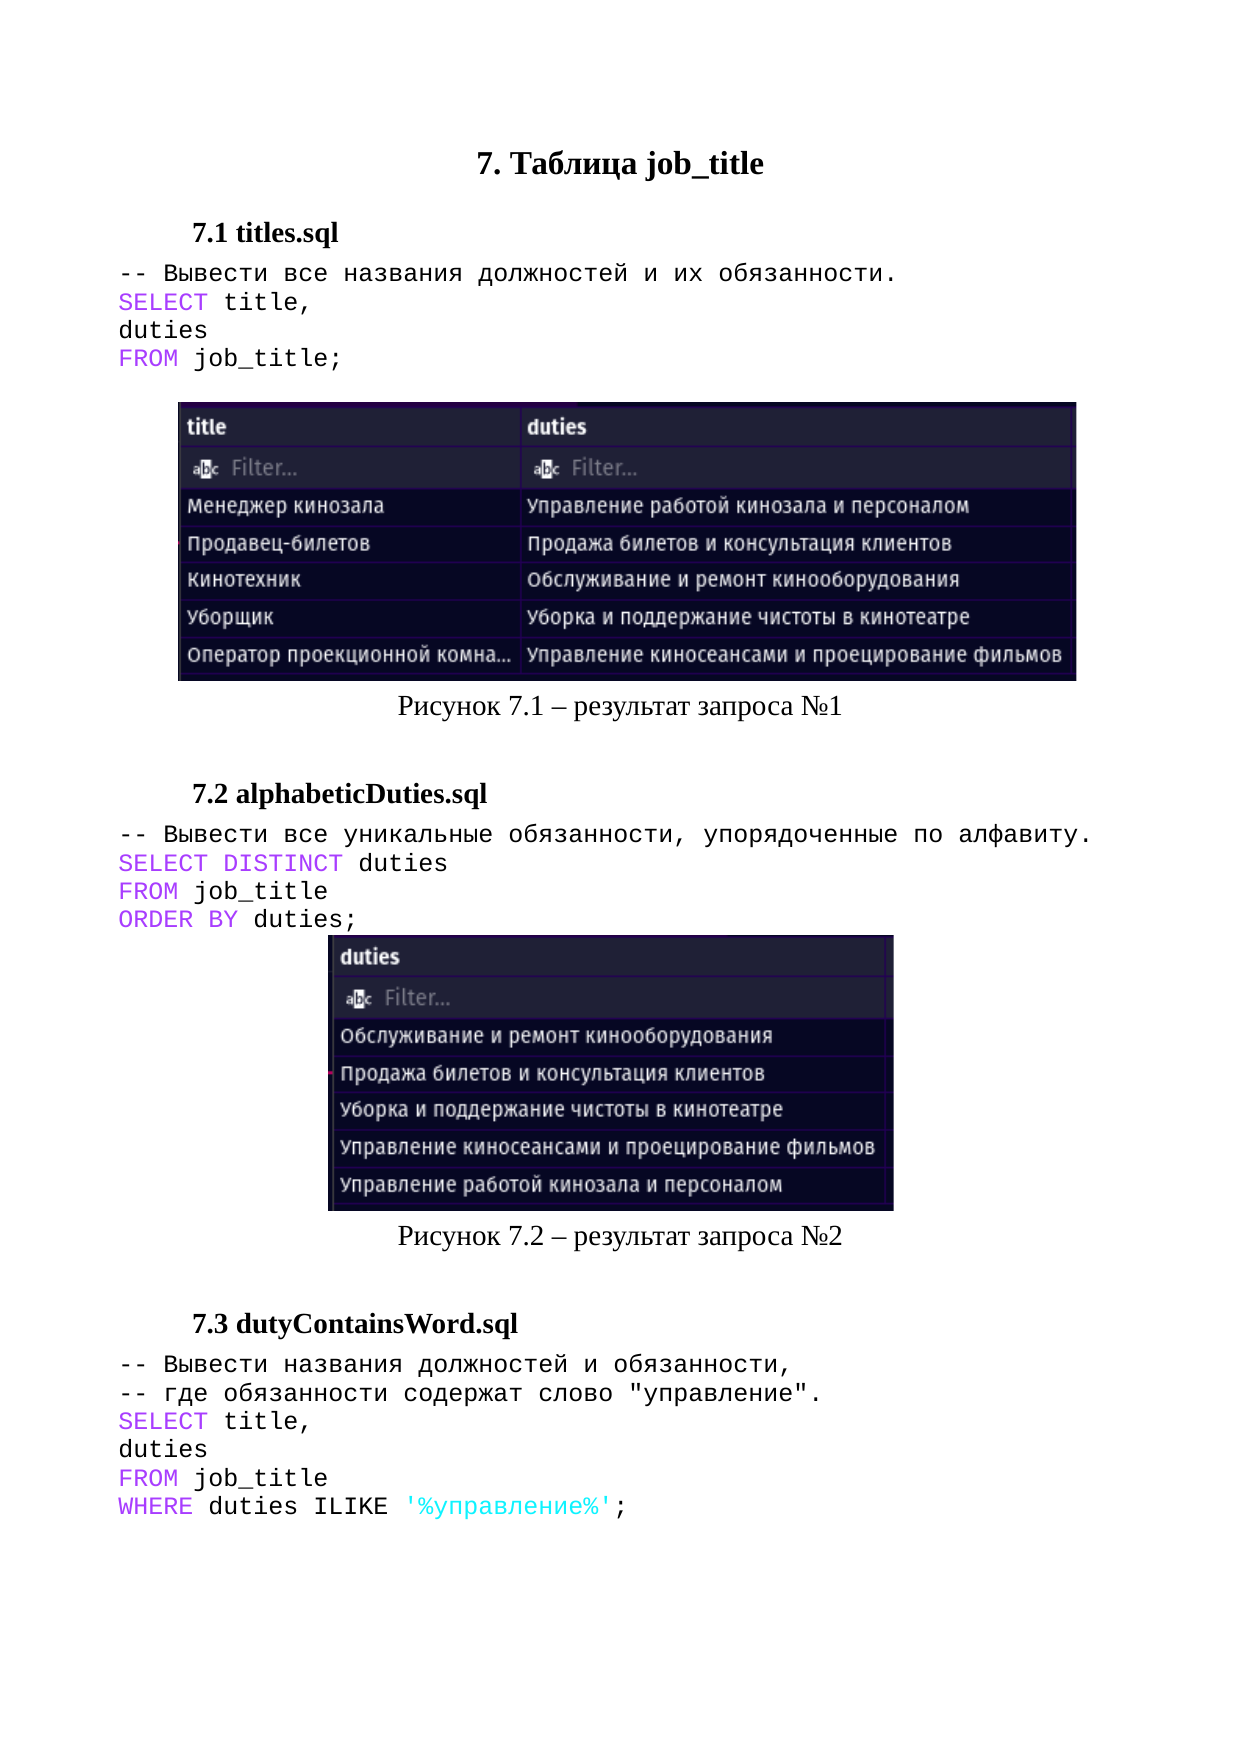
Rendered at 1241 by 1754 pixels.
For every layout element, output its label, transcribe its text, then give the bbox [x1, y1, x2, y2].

text -- Вывести все названия должностей и их обязанности. [118, 261, 1122, 289]
text FROM job_title [118, 1465, 1122, 1493]
text FROM job_title [118, 879, 1122, 907]
subtitle 7.3 dutyContainsWord.sql [118, 1306, 1122, 1339]
text Рисунок 7.2 – результат запроса №2 [118, 1218, 1122, 1251]
text SELECT DISTINCT duties [118, 850, 1122, 879]
subtitle 7.2 alphabeticDuties.sql [118, 776, 1122, 809]
text SELECT title, [118, 289, 1122, 317]
text WHERE duties ILIKE '%управление%'; [118, 1493, 1122, 1522]
subtitle 7.1 titles.sql [118, 215, 1122, 248]
text Рисунок 7.1 – результат запроса №1 [118, 688, 1122, 722]
text FROM job_title; [118, 346, 1122, 374]
text duties [118, 317, 1122, 346]
text duties [118, 1437, 1122, 1465]
text SELECT title, [118, 1408, 1122, 1437]
text -- Вывести названия должностей и обязанности, [118, 1352, 1122, 1380]
text -- где обязанности содержат слово "управление". [118, 1380, 1122, 1408]
picture [178, 402, 1077, 681]
text -- Вывести все уникальные обязанности, упорядоченные по алфавиту. [118, 822, 1122, 850]
picture [328, 935, 894, 1211]
subtitle 7. Таблица job_title [118, 143, 1122, 181]
text ORDER BY duties; [118, 907, 1122, 935]
